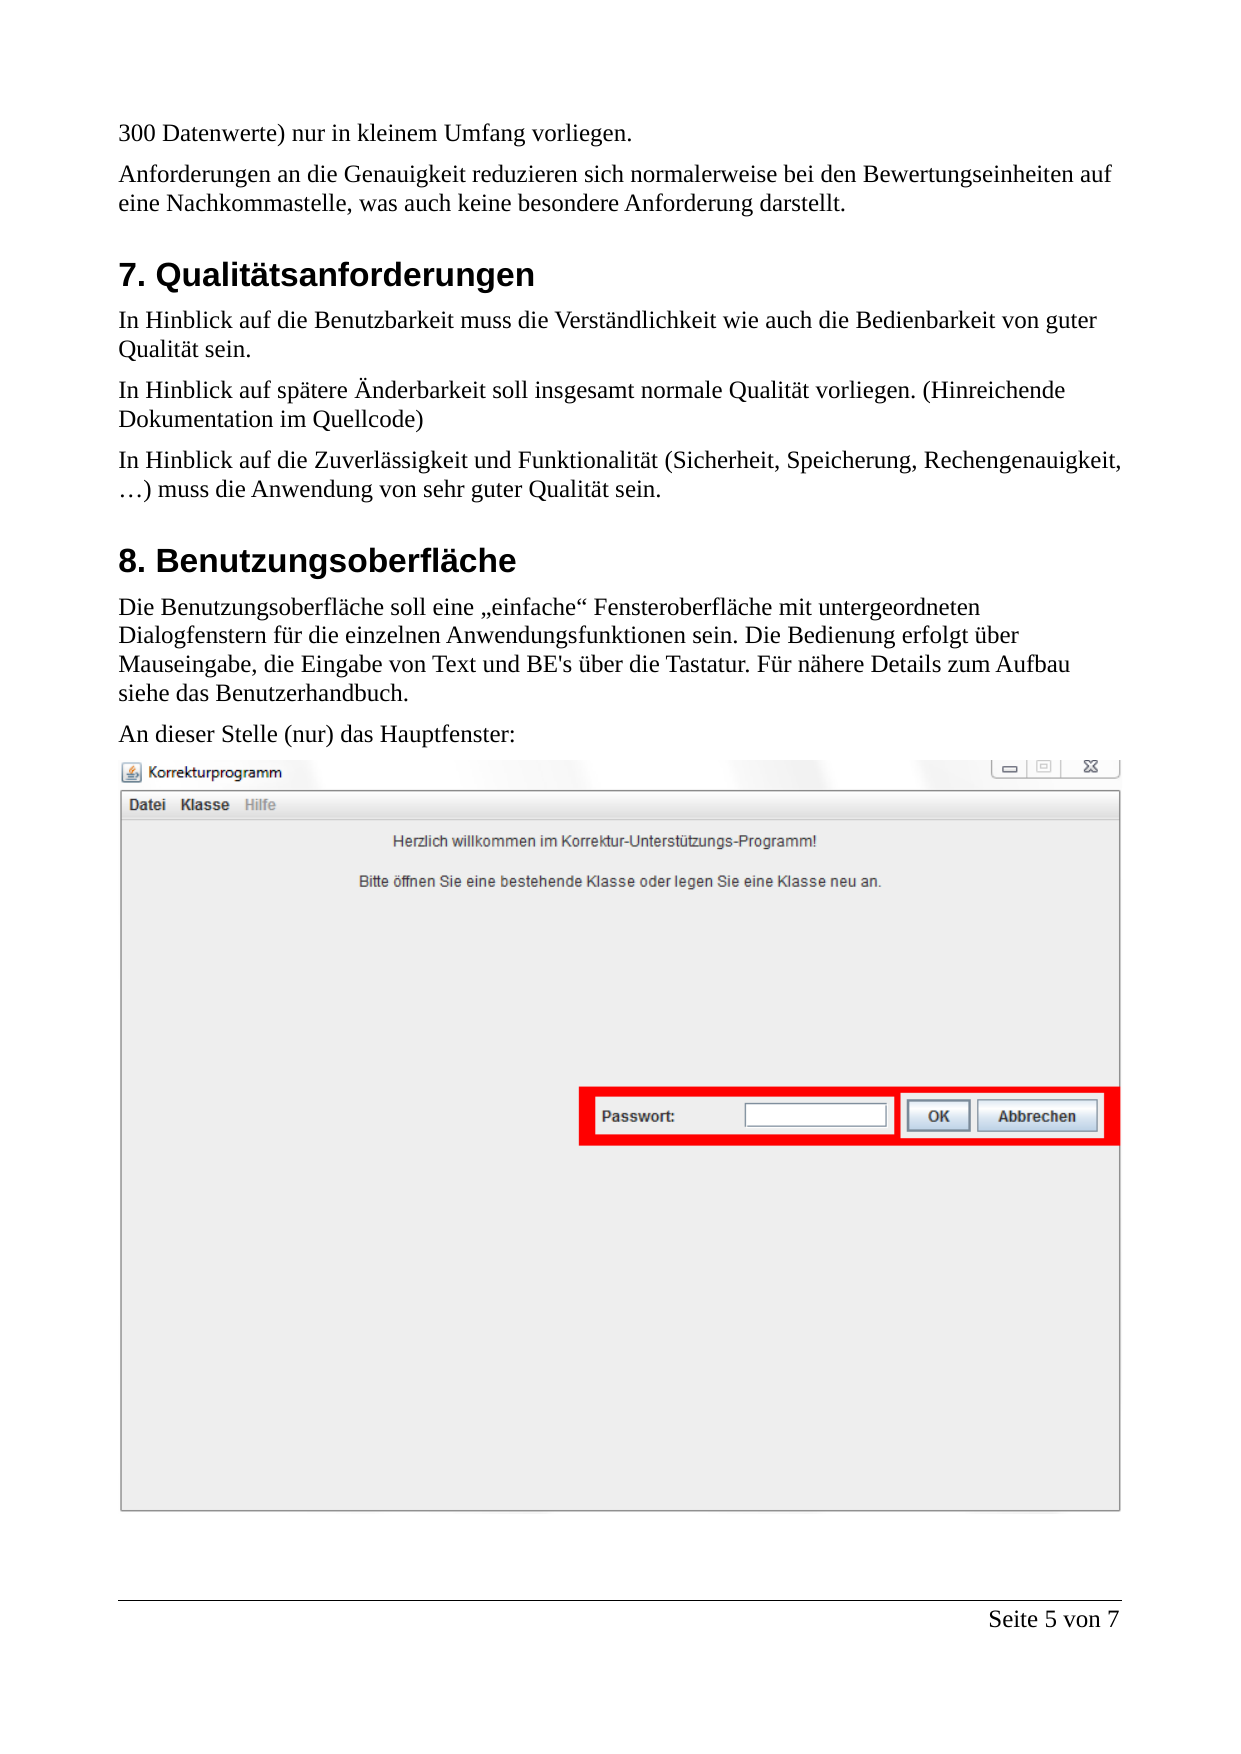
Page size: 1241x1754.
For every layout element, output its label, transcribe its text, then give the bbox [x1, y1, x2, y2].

text In Hinblick auf die Benutzbarkeit muss die Verständlichkeit wie auch die Bedienbarkeit von guter Qualität sein. [118, 306, 1122, 363]
subtitle 8. Benutzungsoberfläche [118, 541, 1122, 579]
text In Hinblick auf die Zuverlässigkeit und Funktionalität (Sicherheit, Speicherung, Rechengenauigkeit, …) muss die Anwendung von sehr guter Qualität sein. [118, 446, 1122, 503]
text 300 Datenwerte) nur in kleinem Umfang vorliegen. [118, 118, 1122, 147]
text Die Benutzungsoberfläche soll eine „einfache“ Fensteroberfläche mit untergeordneten Dialogfenstern für die einzelnen Anwendungsfunktionen sein. Die Bedienung erfolgt über Mauseingabe, die Eingabe von Text und BE's über die Tastatur. Für nähere Details zum Aufbau siehe das Benutzerhandbuch. [118, 592, 1122, 707]
picture [118, 760, 1123, 1514]
text An dieser Stelle (nur) das Hauptfenster: [118, 719, 1122, 748]
text Anforderungen an die Genauigkeit reduzieren sich normalerweise bei den Bewertungseinheiten auf eine Nachkommastelle, was auch keine besondere Anforderung darstellt. [118, 159, 1122, 217]
subtitle 7. Qualitätsanforderungen [118, 254, 1122, 293]
text In Hinblick auf spätere Änderbarkeit soll insgesamt normale Qualität vorliegen. (Hinreichende Dokumentation im Quellcode) [118, 376, 1122, 433]
